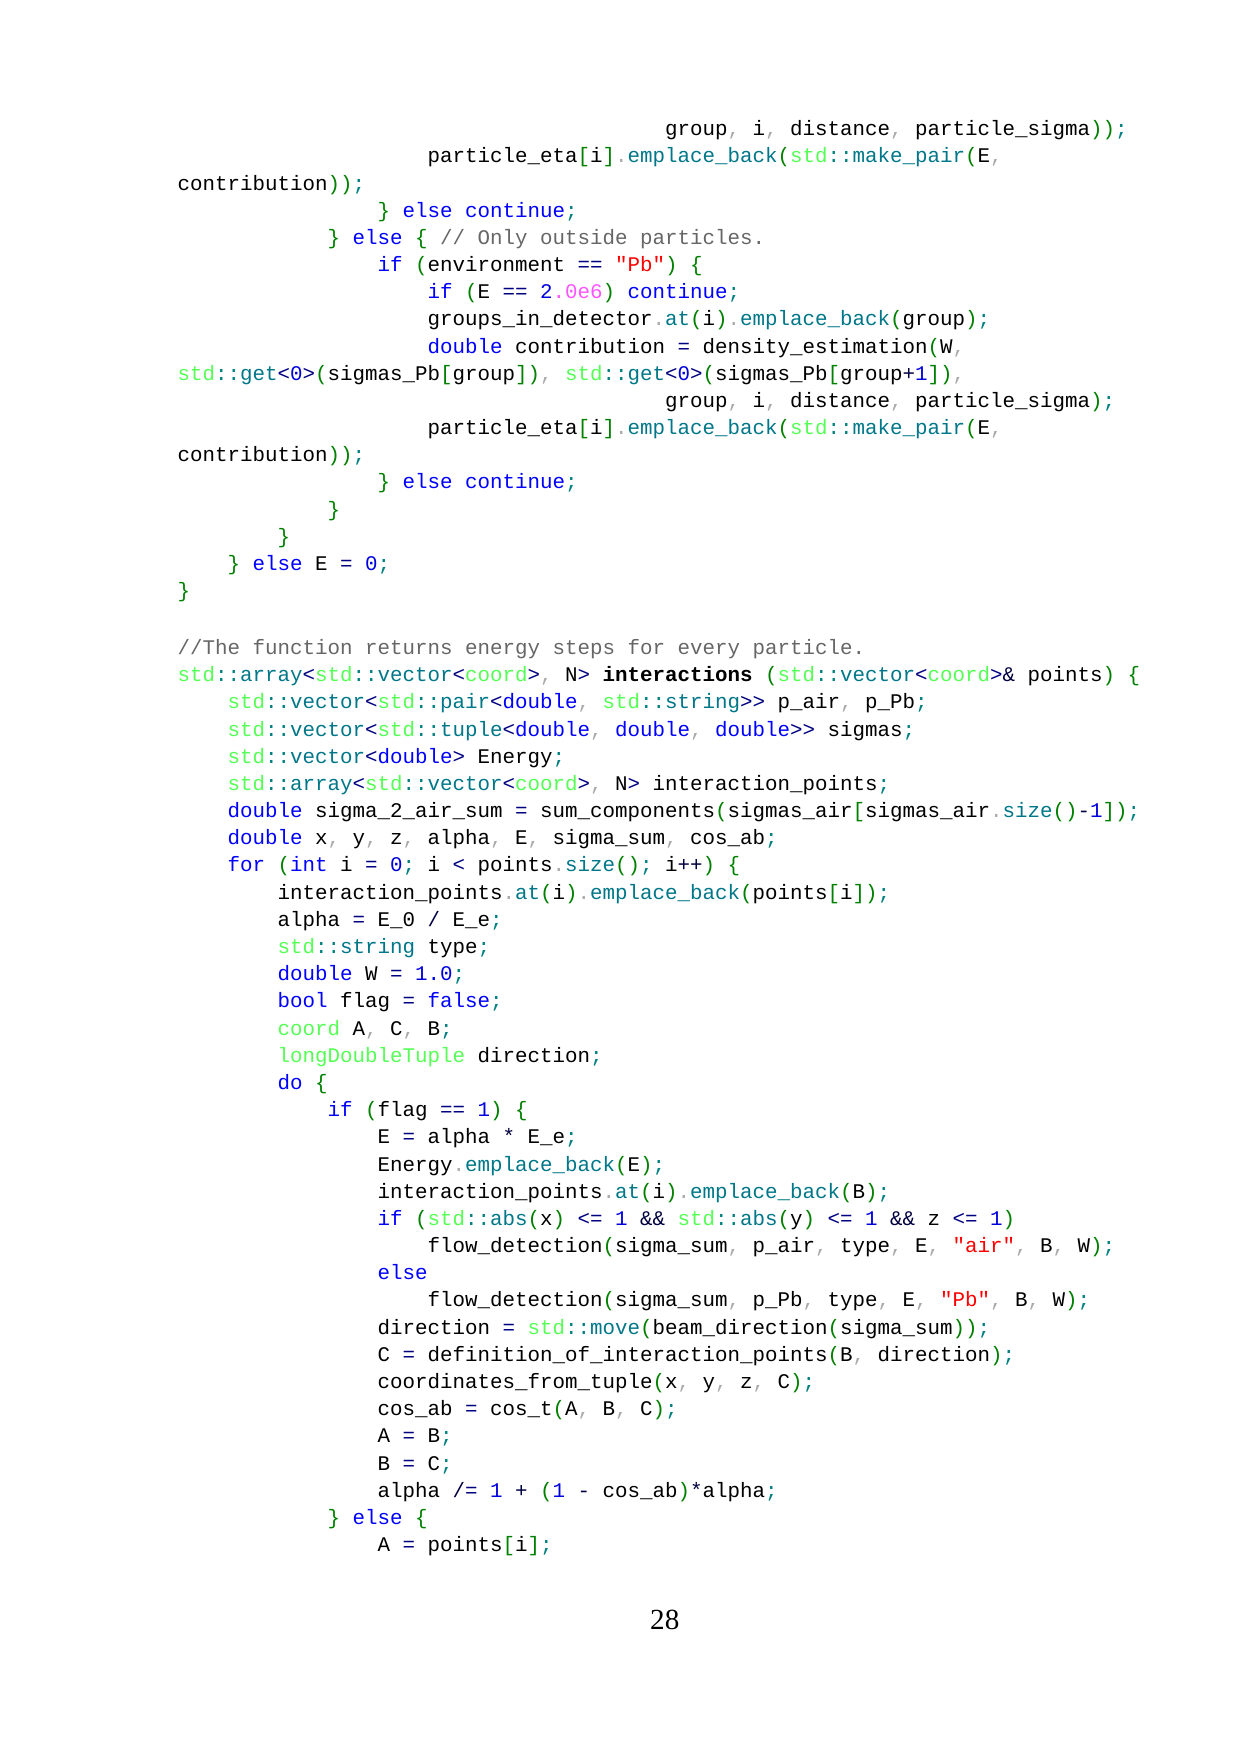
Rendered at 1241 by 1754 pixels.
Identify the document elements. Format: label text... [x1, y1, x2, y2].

text std::vector<double> Energy; [177, 746, 1152, 769]
text alpha /= 1 + (1 - cos_ab)*alpha; [177, 1480, 1152, 1503]
text double contribution = density_estimation(W, std::get<0>(sigmas_Pb[group]), std::get<0>(sigmas_Pb[group+1]), [177, 336, 1152, 386]
text } else { // Only outside particles. [177, 227, 1152, 251]
text do { [177, 1072, 1152, 1096]
text else [177, 1262, 1152, 1286]
text particle_eta[i].emplace_back(std::make_pair(E, contribution)); [177, 417, 1152, 468]
text if (environment == "Pb") { [177, 254, 1152, 278]
text longDoubleTuple direction; [177, 1045, 1152, 1068]
text cos_ab = cos_t(A, B, C); [177, 1398, 1152, 1422]
text } [177, 580, 1152, 604]
text direction = std::move(beam_direction(sigma_sum)); [177, 1317, 1152, 1340]
text E = alpha * E_e; [177, 1126, 1152, 1150]
text } else continue; [177, 200, 1152, 223]
text if (E == 2.0e6) continue; [177, 281, 1152, 305]
text std::vector<std::pair<double, std::string>> p_air, p_Pb; [177, 691, 1152, 715]
text A = B; [177, 1425, 1152, 1449]
text double sigma_2_air_sum = sum_components(sigmas_air[sigmas_air.size()-1]); [177, 800, 1152, 824]
text groups_in_detector.at(i).emplace_back(group); [177, 308, 1152, 332]
text Energy.emplace_back(E); [177, 1153, 1152, 1177]
text double W = 1.0; [177, 963, 1152, 987]
text } [177, 526, 1152, 549]
text if (flag == 1) { [177, 1099, 1152, 1123]
text A = points[i]; [177, 1534, 1152, 1558]
text group, i, distance, particle_sigma)); [177, 118, 1152, 142]
text group, i, distance, particle_sigma); [177, 390, 1152, 414]
text std::array<std::vector<coord>, N> interactions (std::vector<coord>& points) { [177, 664, 1152, 688]
text bool flag = false; [177, 990, 1152, 1014]
text } else E = 0; [177, 553, 1152, 577]
text std::string type; [177, 936, 1152, 960]
text coordinates_from_tuple(x, y, z, C); [177, 1371, 1152, 1395]
text particle_eta[i].emplace_back(std::make_pair(E, contribution)); [177, 145, 1152, 196]
text std::vector<std::tuple<double, double, double>> sigmas; [177, 718, 1152, 742]
text flow_detection(sigma_sum, p_air, type, E, "air", B, W); [177, 1235, 1152, 1259]
text interaction_points.at(i).emplace_back(B); [177, 1181, 1152, 1204]
text B = C; [177, 1453, 1152, 1476]
text for (int i = 0; i < points.size(); i++) { [177, 854, 1152, 878]
text alpha = E_0 / E_e; [177, 909, 1152, 932]
text C = definition_of_interaction_points(B, direction); [177, 1344, 1152, 1367]
text if (std::abs(x) <= 1 && std::abs(y) <= 1 && z <= 1) [177, 1208, 1152, 1232]
text } else { [177, 1507, 1152, 1531]
text coord A, C, B; [177, 1018, 1152, 1041]
text std::array<std::vector<coord>, N> interaction_points; [177, 773, 1152, 797]
text flow_detection(sigma_sum, p_Pb, type, E, "Pb", B, W); [177, 1289, 1152, 1313]
text double x, y, z, alpha, E, sigma_sum, cos_ab; [177, 827, 1152, 851]
text } [177, 499, 1152, 522]
text //The function returns energy steps for every particle. [177, 637, 1152, 661]
text interaction_points.at(i).emplace_back(points[i]); [177, 882, 1152, 905]
text } else continue; [177, 472, 1152, 495]
